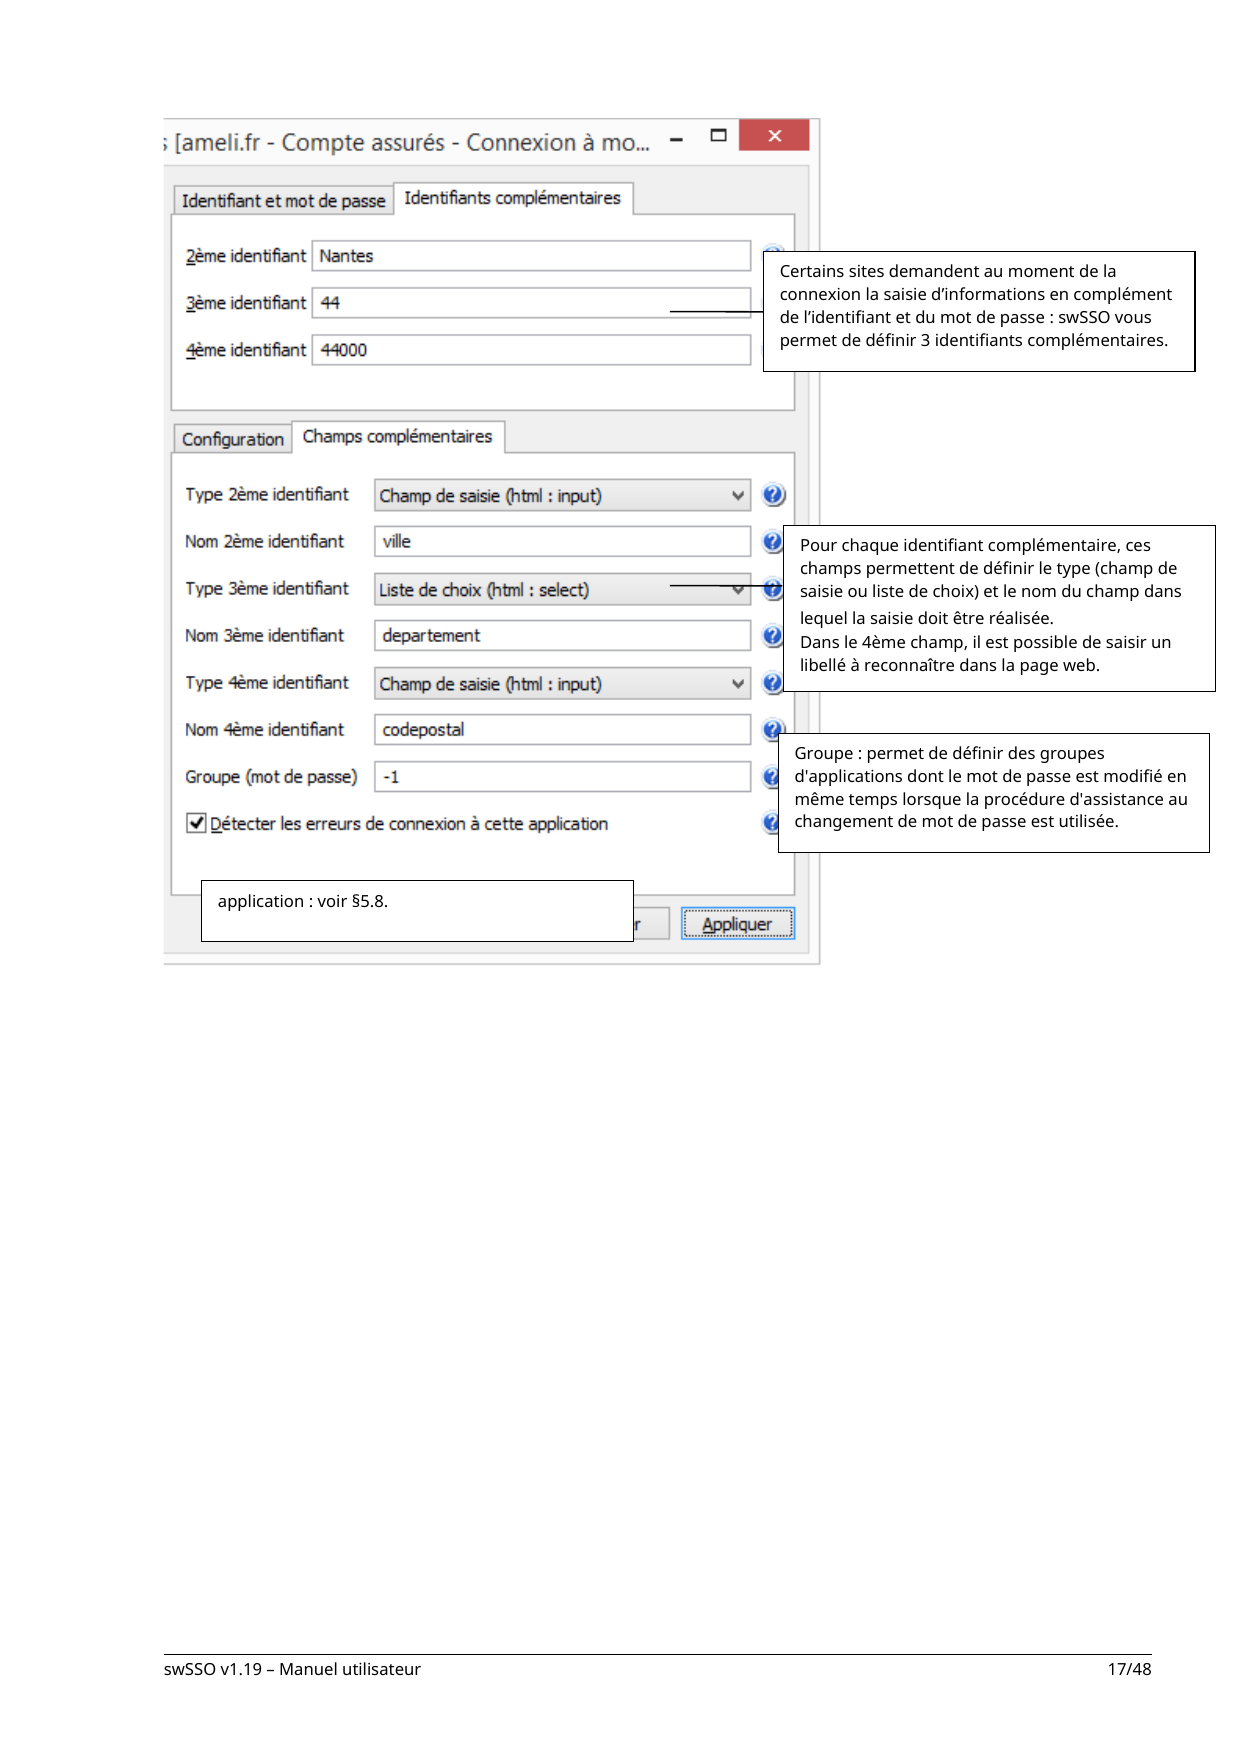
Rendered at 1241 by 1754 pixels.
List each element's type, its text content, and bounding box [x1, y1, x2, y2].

text Pour chaque identifiant complémentaire, ces champs permettent de définir le type (champ de saisie ou liste de choix) et le nom du champ dans lequel la saisie doit être réalisée. [800, 534, 1199, 631]
text Groupe : permet de définir des groupes d'applications dont le mot de passe est modifié en même temps lorsque la procédure d'assistance au changement de mot de passe est utilisée. [794, 742, 1194, 832]
text Détecter les erreurs de connexion à cette application : voir §5.8. [218, 889, 617, 933]
text Certains sites demandent au moment de la connexion la saisie d’informations en complément de l’identifiant et du mot de passe : swSSO vous permet de définir 3 identifiants complémentaires. [779, 260, 1179, 351]
text Dans le 4ème champ, il est possible de saisir un libellé à reconnaître dans la page web. [800, 631, 1199, 676]
